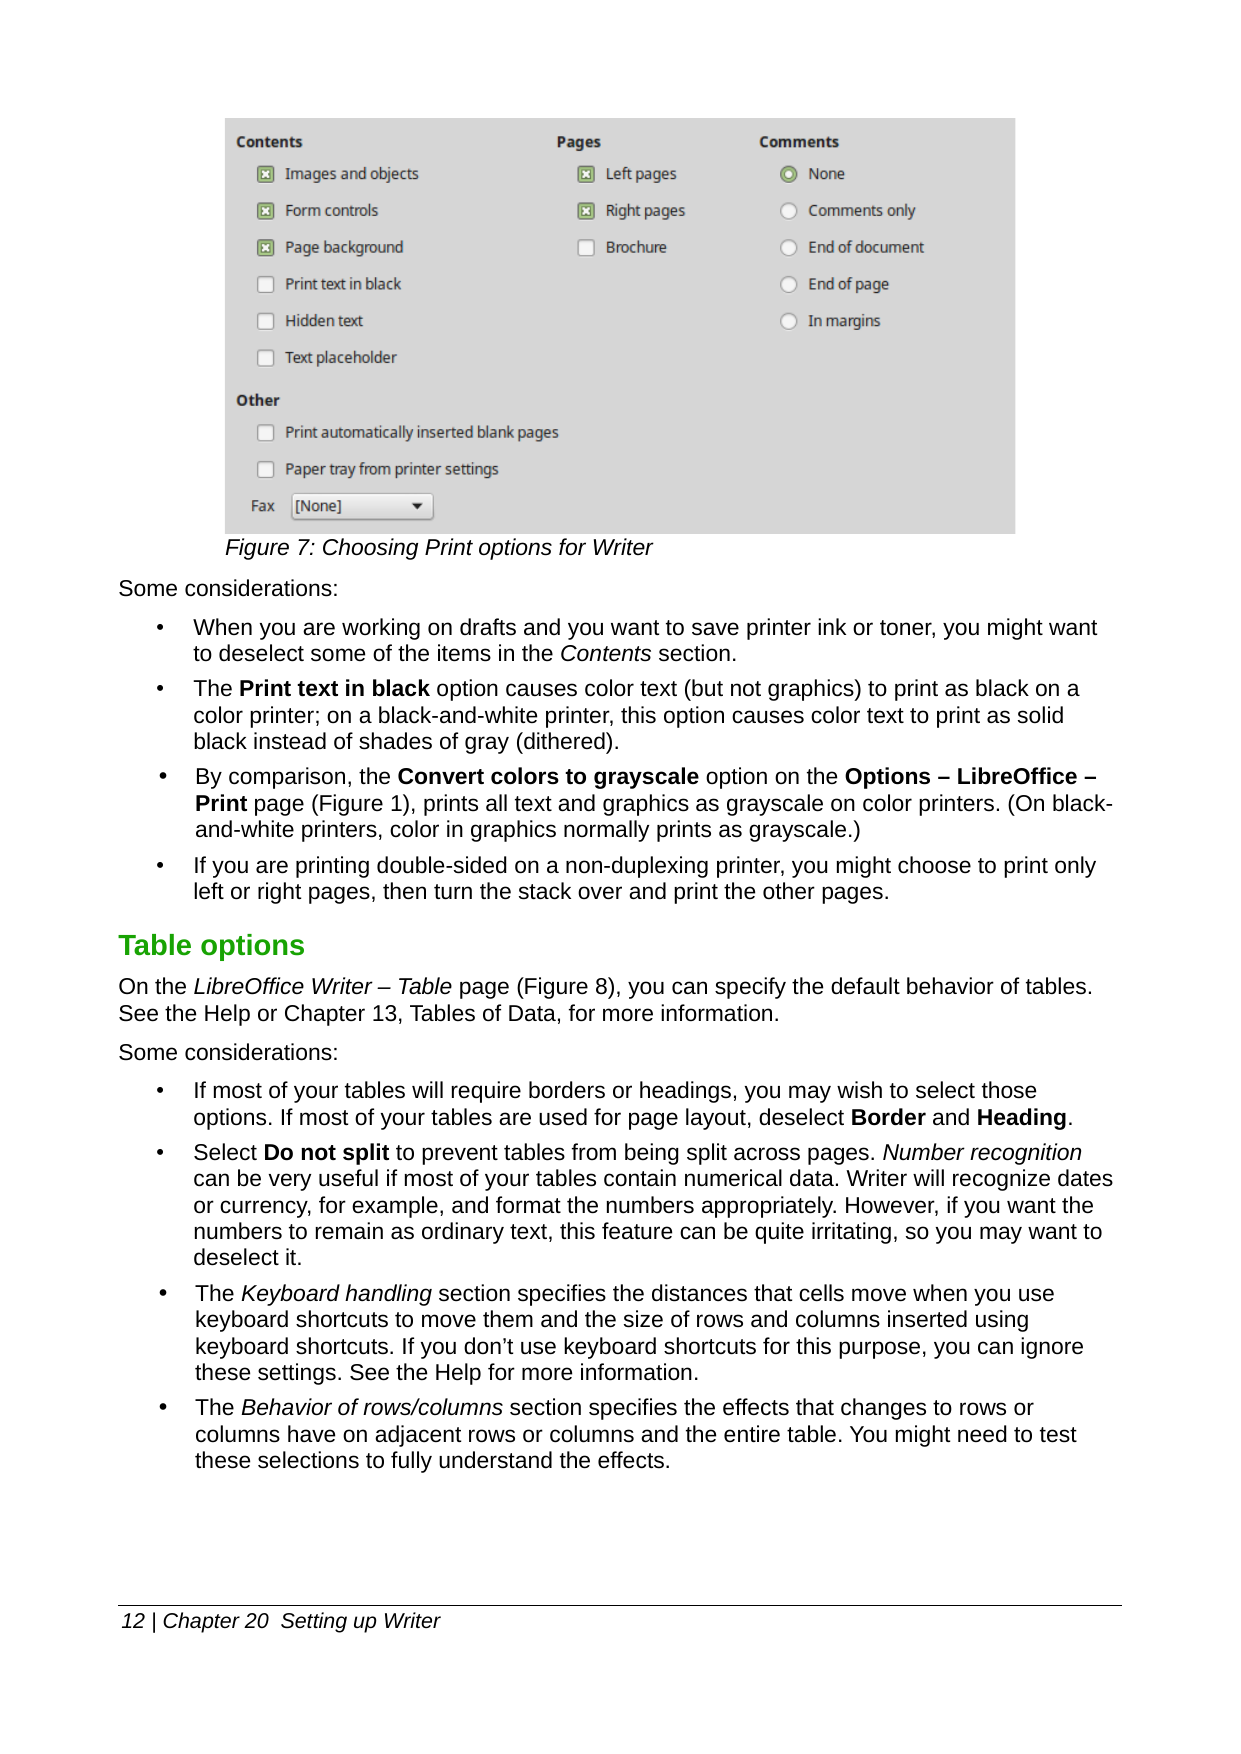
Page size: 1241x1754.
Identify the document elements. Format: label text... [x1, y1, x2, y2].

subtitle Table options [118, 928, 1122, 961]
list The Print text in black option causes color text (but not graphics) to print as black on a color printer; on a black-and-white printer, this option causes color text to print as solid black instead of shades of gray (dithered). [156, 675, 1122, 754]
list Select Do not split to prevent tables from being split across pages. Number recognition can be very useful if most of your tables contain numerical data. Writer will recognize dates or currency, for example, and format the numbers appropriately. However, if you want the numbers to remain as ordinary text, this feature can be quite irritating, so you may want to deselect it. [156, 1139, 1122, 1271]
list If you are printing double-sided on a non-duplexing printer, you might choose to print only left or right pages, then turn the stack over and print the other pages. [156, 852, 1122, 904]
list The Keyboard handling section specifies the distances that cells move when you use keyboard shortcuts to move them and the size of rows and columns inserted using keyboard shortcuts. If you don’t use keyboard shortcuts for this purpose, you can ignore these settings. See the Help for more information. [156, 1279, 1122, 1385]
picture [224, 118, 1016, 534]
text On the LibreOffice Writer – Table page (Figure 8), you can specify the default behavior of tables. See the Help or Chapter 13, Tables of Data, for more information. [118, 973, 1122, 1026]
list The Behavior of rows/columns section specifies the effects that changes to rows or columns have on adjacent rows or columns and the entire table. You might need to test these selections to fully understand the effects. [156, 1394, 1122, 1474]
list When you are working on drafts and you want to save printer ink or toner, you might want to deselect some of the items in the Contents section. [156, 614, 1122, 666]
list If most of your tables will require borders or headings, you may wish to select those options. If most of your tables are used for page layout, deselect Border and Heading. [156, 1077, 1122, 1130]
list Some considerations: [118, 1038, 1122, 1065]
text Figure 7: Choosing Print options for Writer [225, 534, 1016, 560]
list Some considerations: [118, 575, 1122, 601]
list By comparison, the Convert colors to grayscale option on the Options – LibreOffice – Print page (Figure 1), prints all text and graphics as grayscale on color printers. (On black-and-white printers, color in graphics normally prints as grayscale.) [156, 763, 1122, 843]
